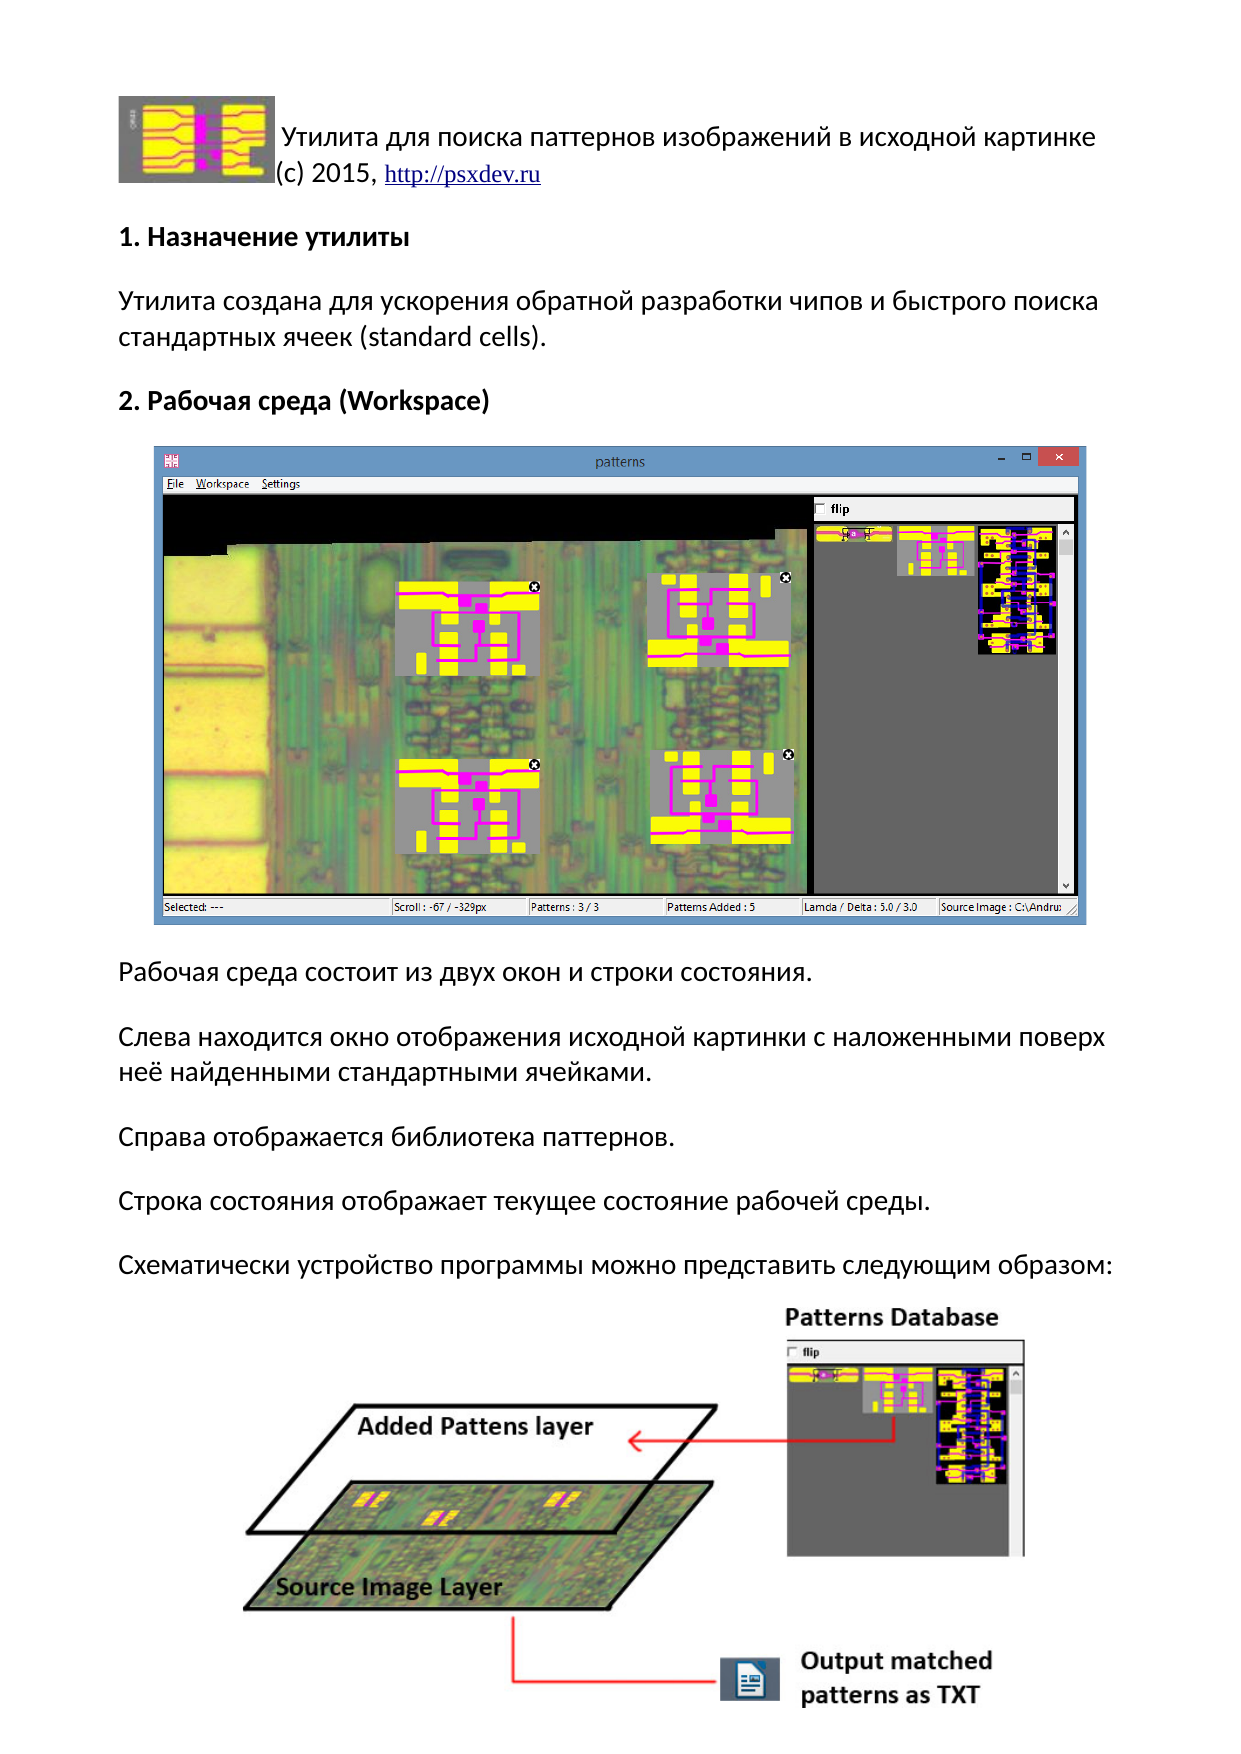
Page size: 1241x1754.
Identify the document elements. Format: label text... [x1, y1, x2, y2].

text 2. Рабочая среда (Workspace) [118, 382, 1122, 418]
text 1. Назначение утилиты [118, 218, 1122, 254]
text Справа отображается библиотека паттернов. [118, 1118, 1122, 1153]
text Утилита для поиска паттернов изображений в исходной картинке [275, 118, 1122, 154]
text (c) 2015, http://psxdev.ru [118, 154, 1122, 189]
text Строка состояния отображает текущее состояние рабочей среды. [118, 1182, 1122, 1218]
text Утилита создана для ускорения обратной разработки чипов и быстрого поиска стандартных ячеек (standard cells). [118, 282, 1122, 354]
text Схематически устройство программы можно представить следующим образом: [118, 1246, 1122, 1282]
text Слева находится окно отображения исходной картинки с наложенными поверх неё найденными стандартными ячейками. [118, 1018, 1122, 1089]
picture [153, 446, 1087, 925]
picture [242, 1307, 1025, 1708]
text Рабочая среда состоит из двух окон и строки состояния. [118, 953, 1122, 989]
picture [118, 96, 275, 183]
